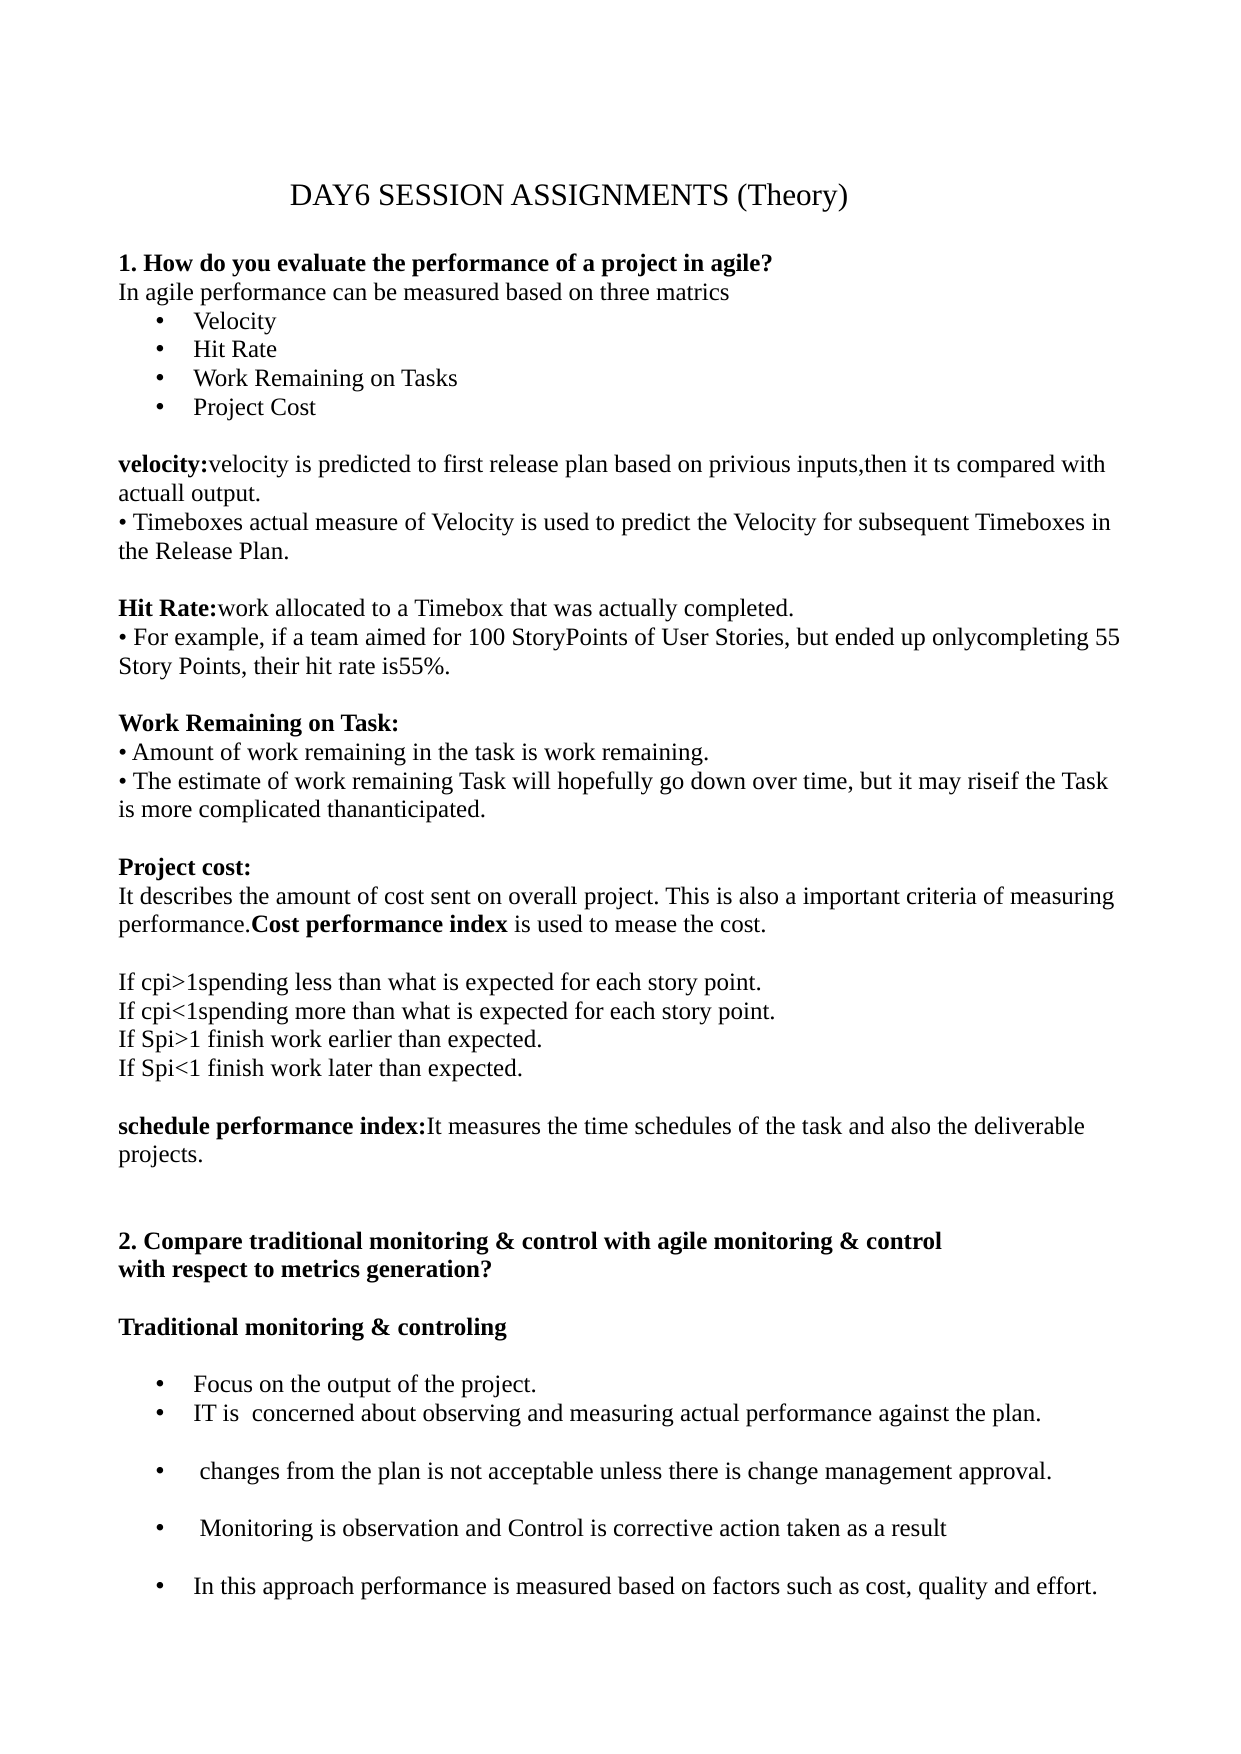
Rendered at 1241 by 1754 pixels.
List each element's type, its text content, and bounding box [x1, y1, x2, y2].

text In agile performance can be measured based on three matrics [118, 277, 1122, 306]
text schedule performance index:It measures the time schedules of the task and also the deliverable projects. [118, 1111, 1122, 1168]
text • The estimate of work remaining Task will hopefully go down over time, but it may riseif the Task is more complicated thananticipated. [118, 766, 1122, 823]
text 1. How do you evaluate the performance of a project in agile? [118, 248, 1122, 277]
text If cpi>1spending less than what is expected for each story point. [118, 967, 1122, 996]
text Hit Rate:work allocated to a Timebox that was actually completed. [118, 593, 1122, 622]
list Velocity [156, 306, 1122, 334]
list In this approach performance is measured based on factors such as cost, quality and effort. [156, 1571, 1122, 1599]
list Work Remaining on Tasks [156, 363, 1122, 392]
list Monitoring is observation and Control is corrective action taken as a result [156, 1513, 1122, 1542]
text • For example, if a team aimed for 100 StoryPoints of User Stories, but ended up onlycompleting 55 Story Points, their hit rate is55%. [118, 622, 1122, 679]
text If cpi<1spending more than what is expected for each story point. [118, 996, 1122, 1024]
list Project Cost [156, 392, 1122, 421]
text velocity:velocity is predicted to first release plan based on privious inputs,then it ts compared with actuall output. [118, 449, 1122, 507]
text with respect to metrics generation? [118, 1254, 1122, 1283]
text Project cost: [118, 852, 1122, 881]
text DAY6 SESSION ASSIGNMENTS (Theory) [118, 176, 1122, 212]
text • Timeboxes actual measure of Velocity is used to predict the Velocity for subsequent Timeboxes in the Release Plan. [118, 507, 1122, 564]
text Work Remaining on Task: [118, 708, 1122, 737]
list IT is concerned about observing and measuring actual performance against the plan. [156, 1398, 1122, 1427]
text 2. Compare traditional monitoring & control with agile monitoring & control [118, 1226, 1122, 1254]
list changes from the plan is not acceptable unless there is change management approval. [156, 1456, 1122, 1484]
text If Spi>1 finish work earlier than expected. [118, 1024, 1122, 1053]
text Traditional monitoring & controling [118, 1312, 1122, 1341]
list Hit Rate [156, 334, 1122, 363]
text • Amount of work remaining in the task is work remaining. [118, 737, 1122, 766]
text It describes the amount of cost sent on overall project. This is also a important criteria of measuring performance.Cost performance index is used to mease the cost. [118, 881, 1122, 938]
text If Spi<1 finish work later than expected. [118, 1053, 1122, 1082]
list Focus on the output of the project. [156, 1369, 1122, 1398]
